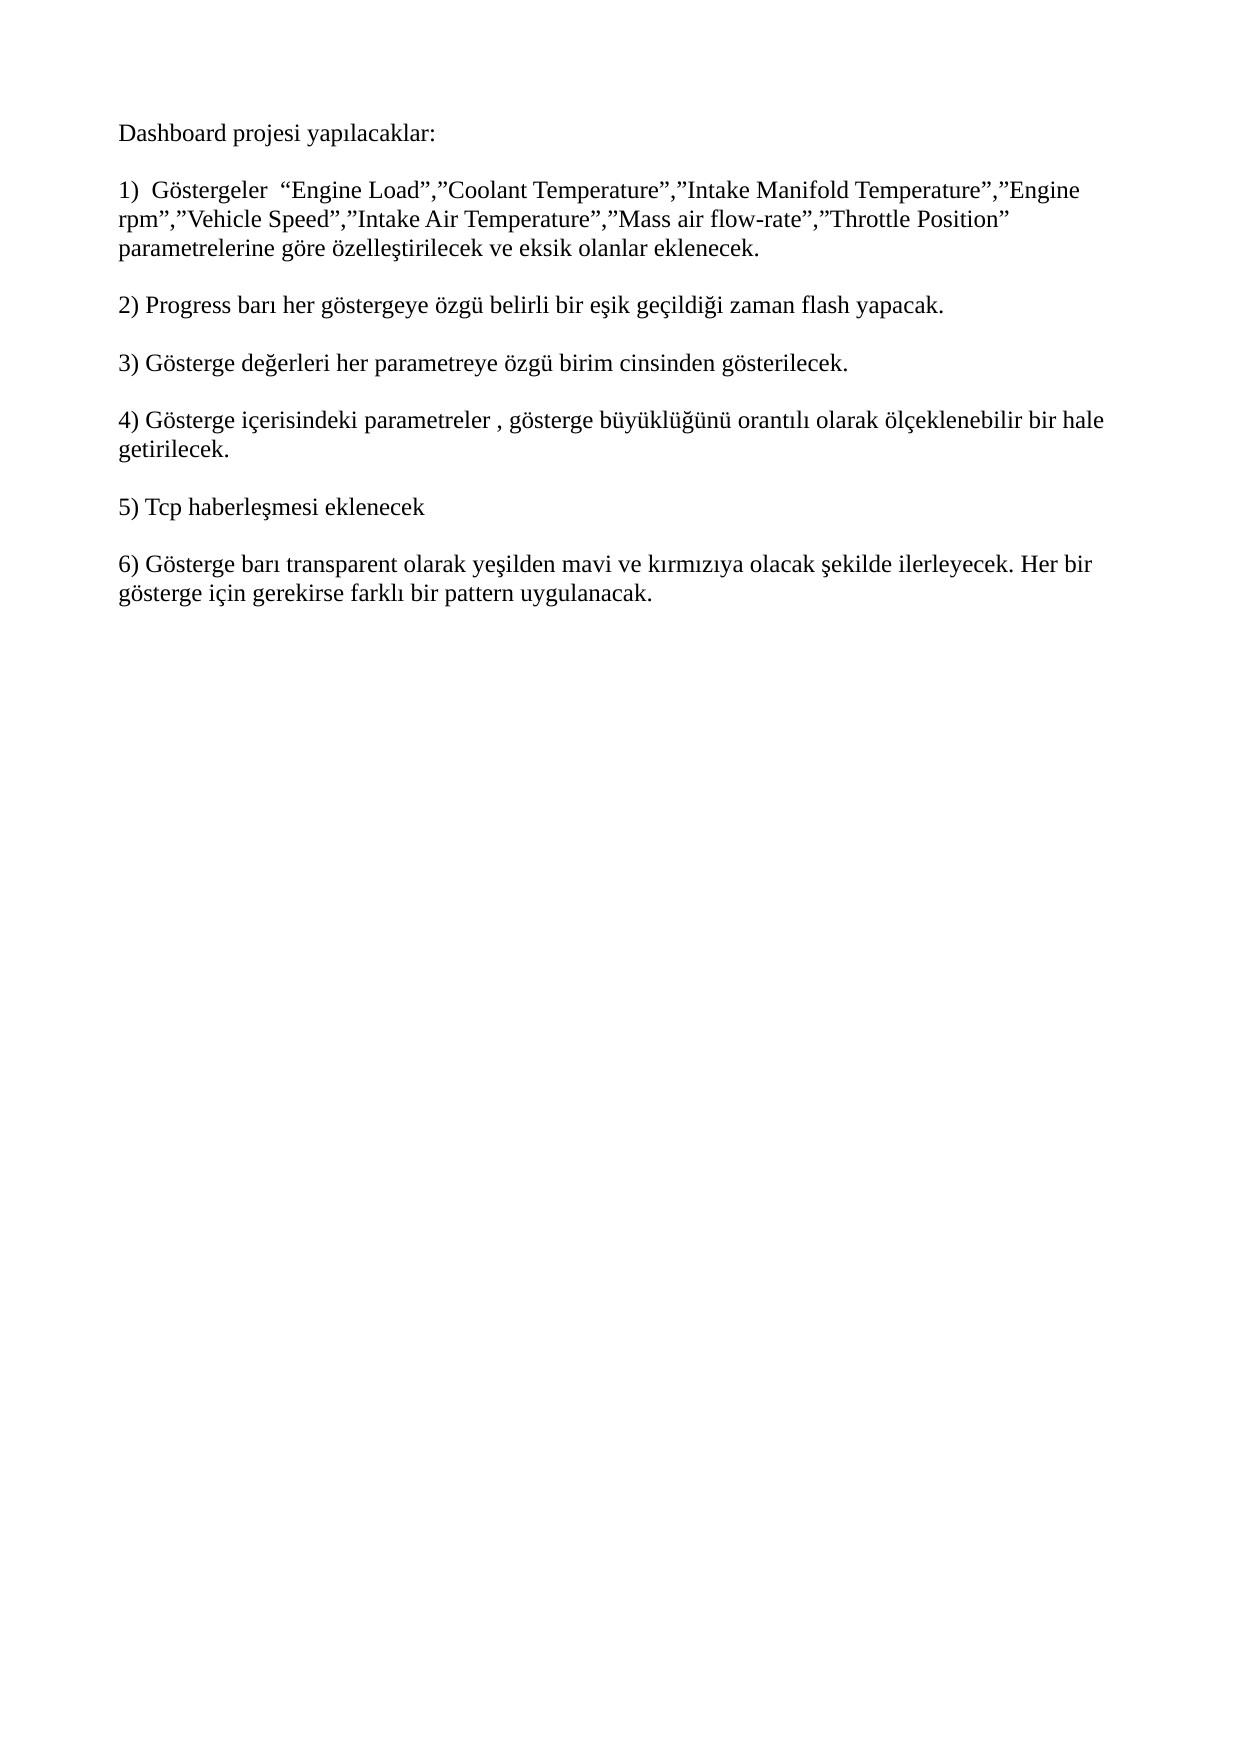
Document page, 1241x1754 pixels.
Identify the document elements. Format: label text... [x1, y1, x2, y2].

text 2) Progress barı her göstergeye özgü belirli bir eşik geçildiği zaman flash yapacak. [118, 291, 1122, 319]
text 5) Tcp haberleşmesi eklenecek [118, 492, 1122, 521]
text 3) Gösterge değerleri her parametreye özgü birim cinsinden gösterilecek. [118, 348, 1122, 377]
text 6) Gösterge barı transparent olarak yeşilden mavi ve kırmızıya olacak şekilde ilerleyecek. Her bir gösterge için gerekirse farklı bir pattern uygulanacak. [118, 549, 1122, 607]
text 4) Gösterge içerisindeki parametreler , gösterge büyüklüğünü orantılı olarak ölçeklenebilir bir hale getirilecek. [118, 406, 1122, 463]
text Dashboard projesi yapılacaklar: [118, 118, 1122, 147]
text 1) Göstergeler “Engine Load”,”Coolant Temperature”,”Intake Manifold Temperature”,”Engine rpm”,”Vehicle Speed”,”Intake Air Temperature”,”Mass air flow-rate”,”Throttle Position” parametrelerine göre özelleştirilecek ve eksik olanlar eklenecek. [118, 176, 1122, 262]
